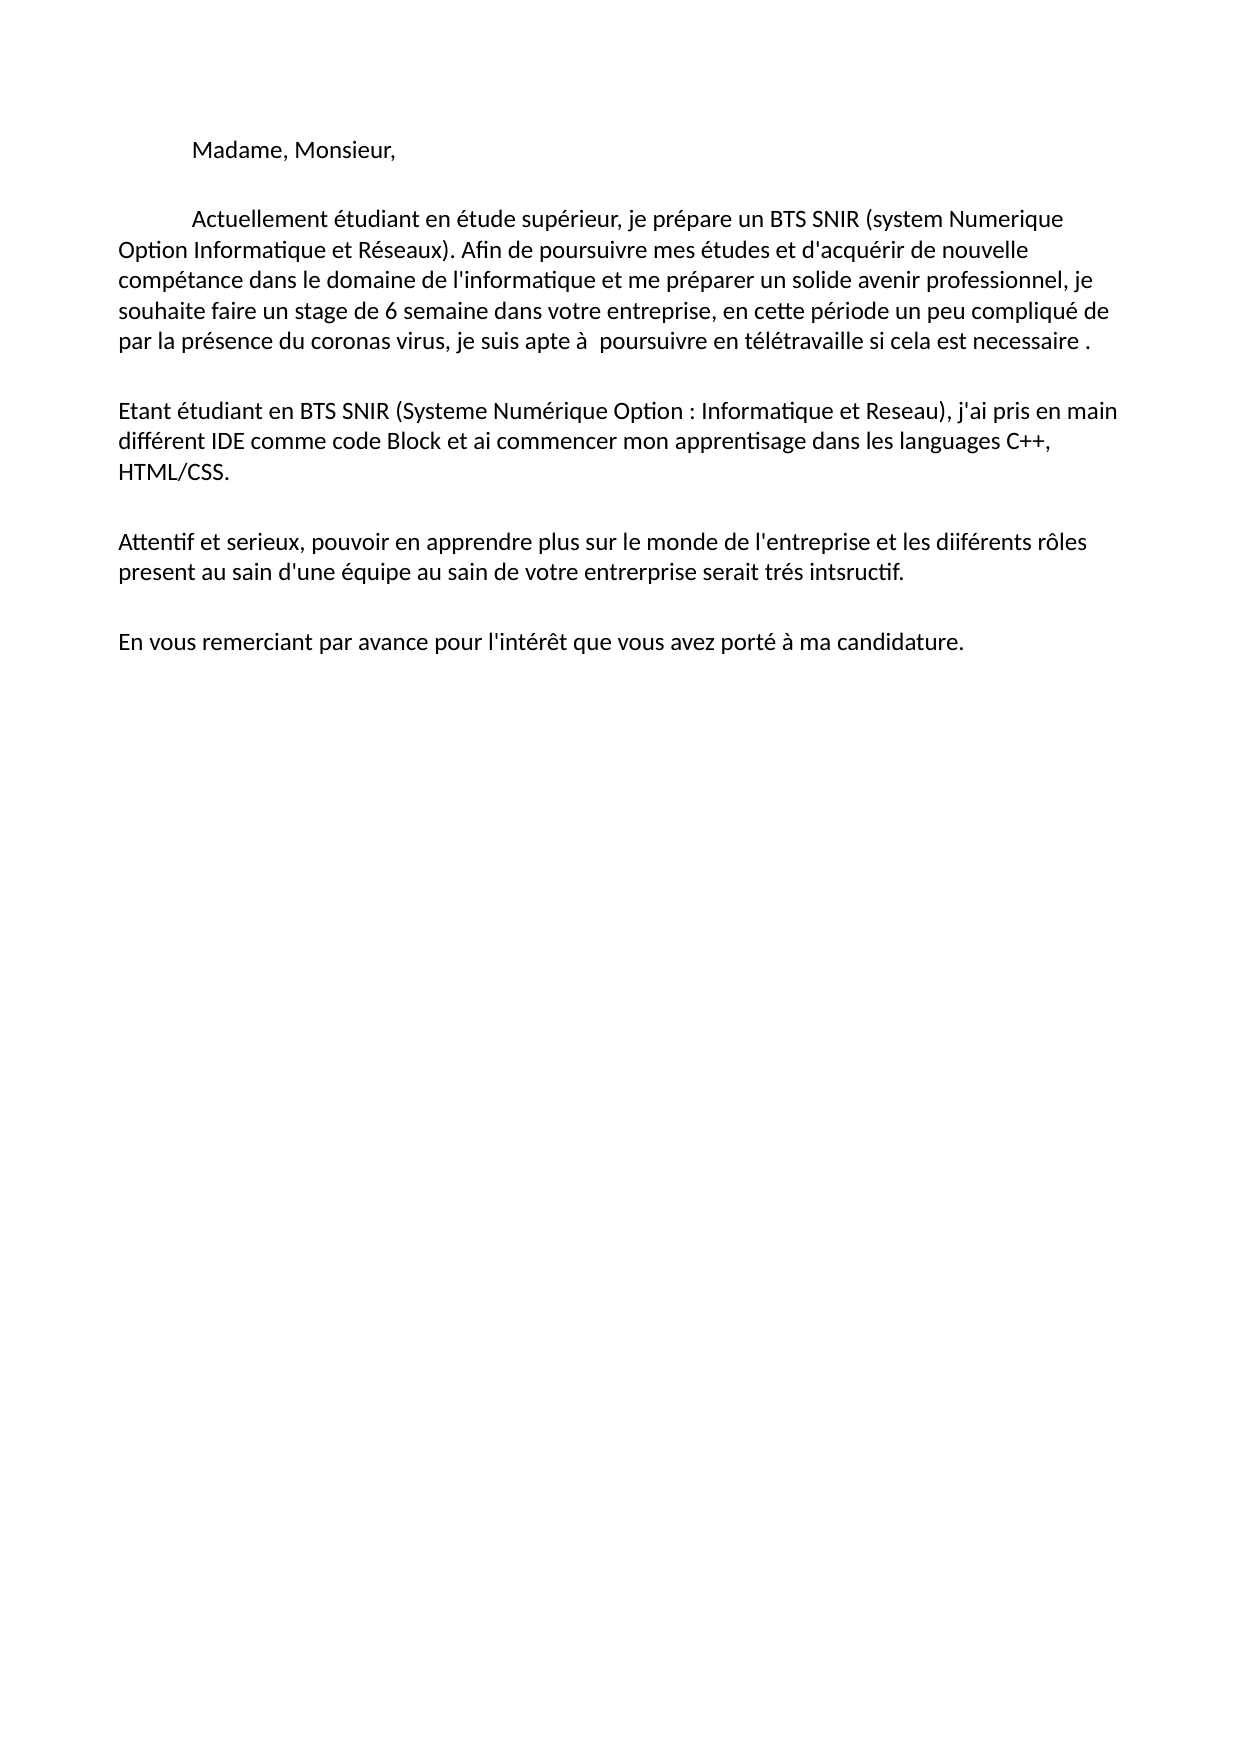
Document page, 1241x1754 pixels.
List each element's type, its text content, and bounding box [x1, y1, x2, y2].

text Etant étudiant en BTS SNIR (Systeme Numérique Option : Informatique et Reseau), j'ai pris en main différent IDE comme code Block et ai commencer mon apprentisage dans les languages C++, HTML/CSS. [118, 395, 1122, 487]
text Actuellement étudiant en étude supérieur, je prépare un BTS SNIR (system Numerique Option Informatique et Réseaux). Afin de poursuivre mes études et d'acquérir de nouvelle compétance dans le domaine de l'informatique et me préparer un solide avenir professionnel, je souhaite faire un stage de 6 semaine dans votre entreprise, en cette période un peu compliqué de par la présence du coronas virus, je suis apte à poursuivre en télétravaille si cela est necessaire . [118, 203, 1122, 356]
text Madame, Monsieur, [118, 134, 1122, 164]
text En vous remerciant par avance pour l'intérêt que vous avez porté à ma candidature. [118, 626, 1122, 656]
text Attentif et serieux, pouvoir en apprendre plus sur le monde de l'entreprise et les diiférents rôles present au sain d'une équipe au sain de votre entrerprise serait trés intsructif. [118, 526, 1122, 587]
